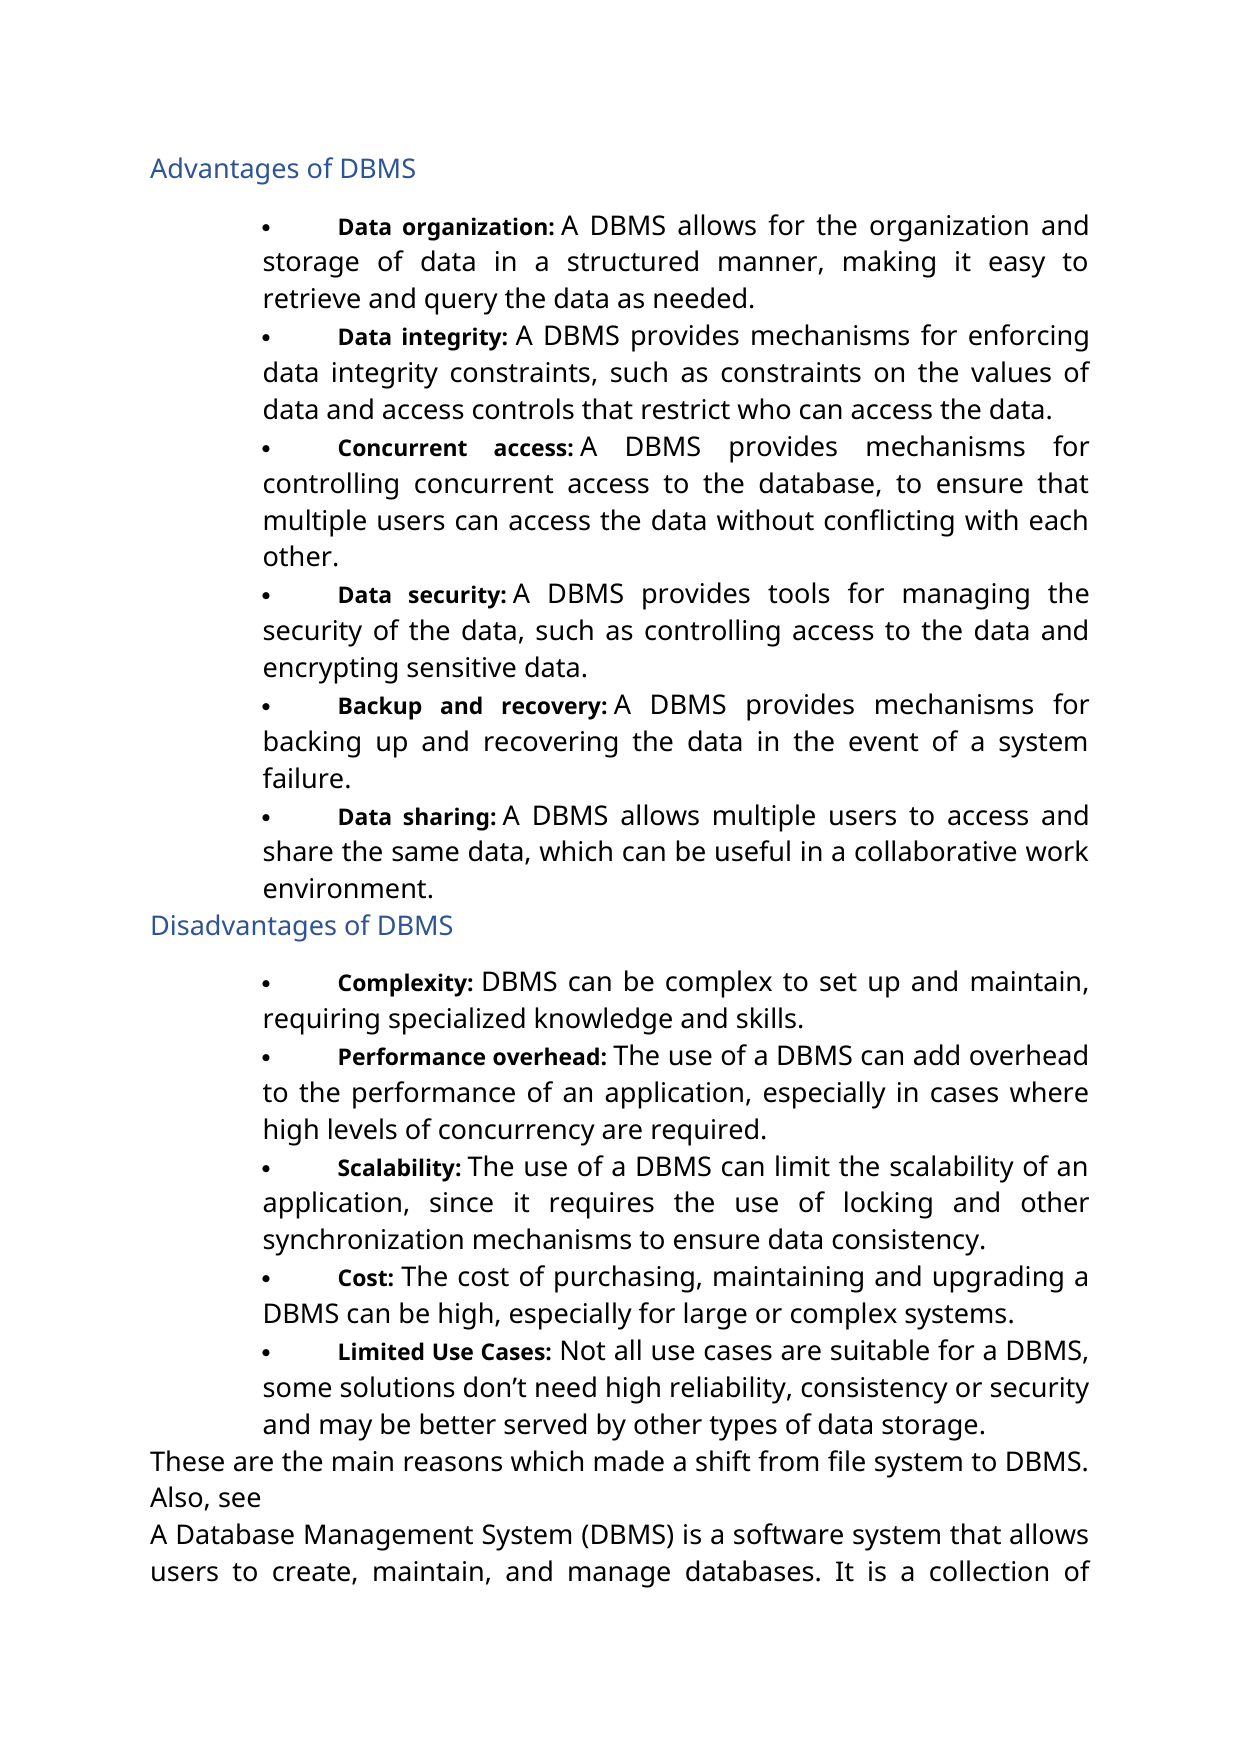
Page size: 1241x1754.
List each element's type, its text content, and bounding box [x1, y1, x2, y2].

list Data integrity: A DBMS provides mechanisms for enforcing data integrity constraints, such as constraints on the values of data and access controls that restrict who can access the data. [262, 317, 1090, 427]
list Backup and recovery: A DBMS provides mechanisms for backing up and recovering the data in the event of a system failure. [262, 685, 1090, 796]
list Limited Use Cases: Not all use cases are suitable for a DBMS, some solutions don’t need high reliability, consistency or security and may be better served by other types of data storage. [262, 1331, 1090, 1442]
list Data security: A DBMS provides tools for managing the security of the data, such as controlling access to the data and encrypting sensitive data. [262, 575, 1090, 685]
list Cost: The cost of purchasing, maintaining and upgrading a DBMS can be high, especially for large or complex systems. [262, 1258, 1090, 1331]
subtitle Disadvantages of DBMS [150, 907, 1090, 943]
list Performance overhead: The use of a DBMS can add overhead to the performance of an application, especially in cases where high levels of concurrency are required. [262, 1036, 1090, 1147]
list Concurrent access: A DBMS provides mechanisms for controlling concurrent access to the database, to ensure that multiple users can access the data without conflicting with each other. [262, 427, 1090, 575]
subtitle Advantages of DBMS [150, 150, 1090, 187]
text A Database Management System (DBMS) is a software system that allows users to create, maintain, and manage databases. It is a collection of [150, 1516, 1090, 1589]
list Data sharing: A DBMS allows multiple users to access and share the same data, which can be useful in a collaborative work environment. [262, 796, 1090, 907]
list Complexity: DBMS can be complex to set up and maintain, requiring specialized knowledge and skills. [262, 963, 1090, 1036]
list Scalability: The use of a DBMS can limit the scalability of an application, since it requires the use of locking and other synchronization mechanisms to ensure data consistency. [262, 1147, 1090, 1258]
list Data organization: A DBMS allows for the organization and storage of data in a structured manner, making it easy to retrieve and query the data as needed. [262, 206, 1090, 317]
text These are the main reasons which made a shift from file system to DBMS. Also, see [150, 1442, 1090, 1516]
